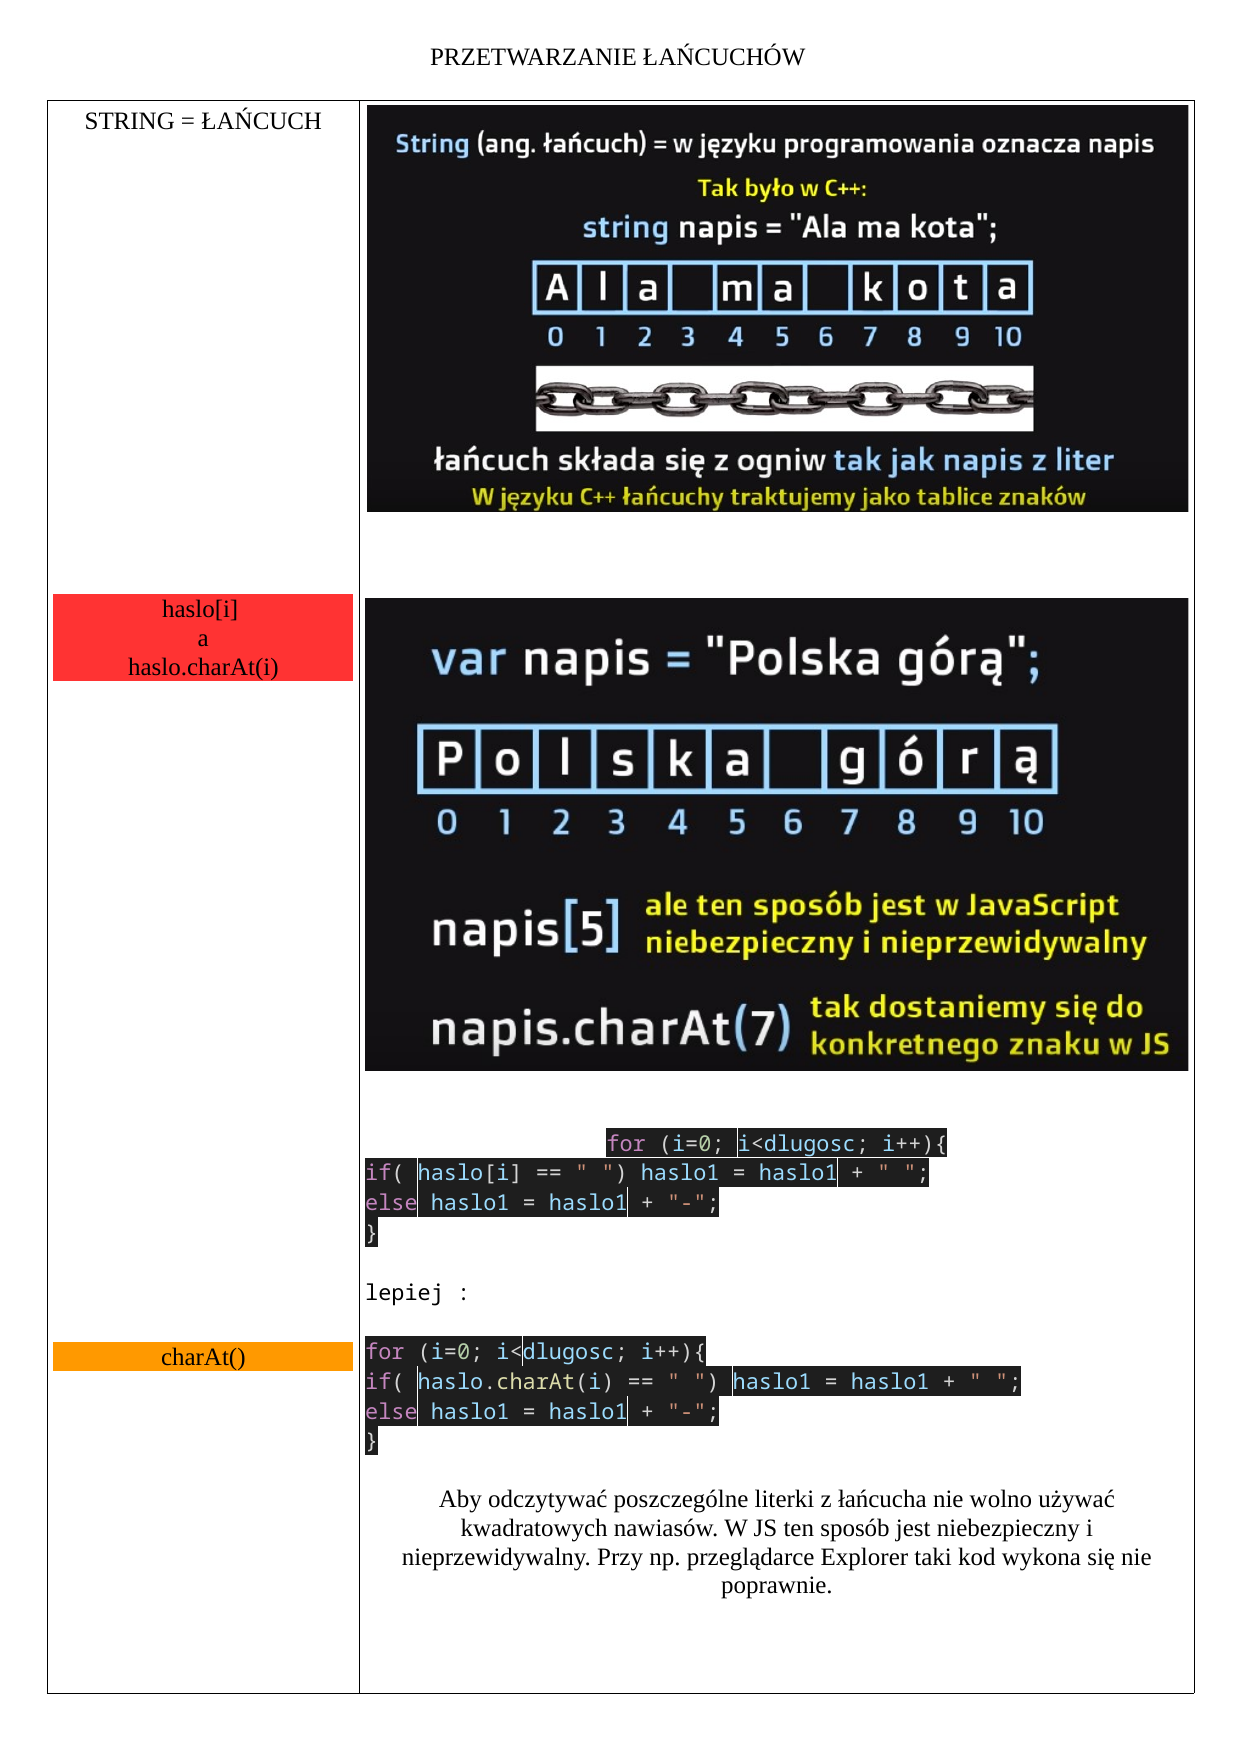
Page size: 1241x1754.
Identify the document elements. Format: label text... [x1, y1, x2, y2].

picture [365, 105, 1189, 512]
text PRZETWARZANIE ŁAŃCUCHÓW [47, 42, 1194, 71]
table_header STRING = ŁAŃCUCH haslo[i] a haslo.charAt(i) charAt() [48, 101, 359, 1693]
picture [365, 598, 1189, 1071]
table_header for (i=0; i<dlugosc; i++){ if( haslo[i] == " ") haslo1 = haslo1 + " "; else haslo1 = haslo1 + "-"; } lepiej : for (i=0; i<dlugosc; i++){ if( haslo.charAt(i) == " ") haslo1 = haslo1 + " "; else haslo1 = haslo1 + "-"; } Aby odczytywać poszczególne literki z łańcucha nie wolno używać kwadratowych nawiasów. W JS ten sposób jest niebezpieczny i nieprzewidywalny. Przy np. przeglądarce Explorer taki kod wykona się nie poprawnie. [360, 101, 1194, 1693]
